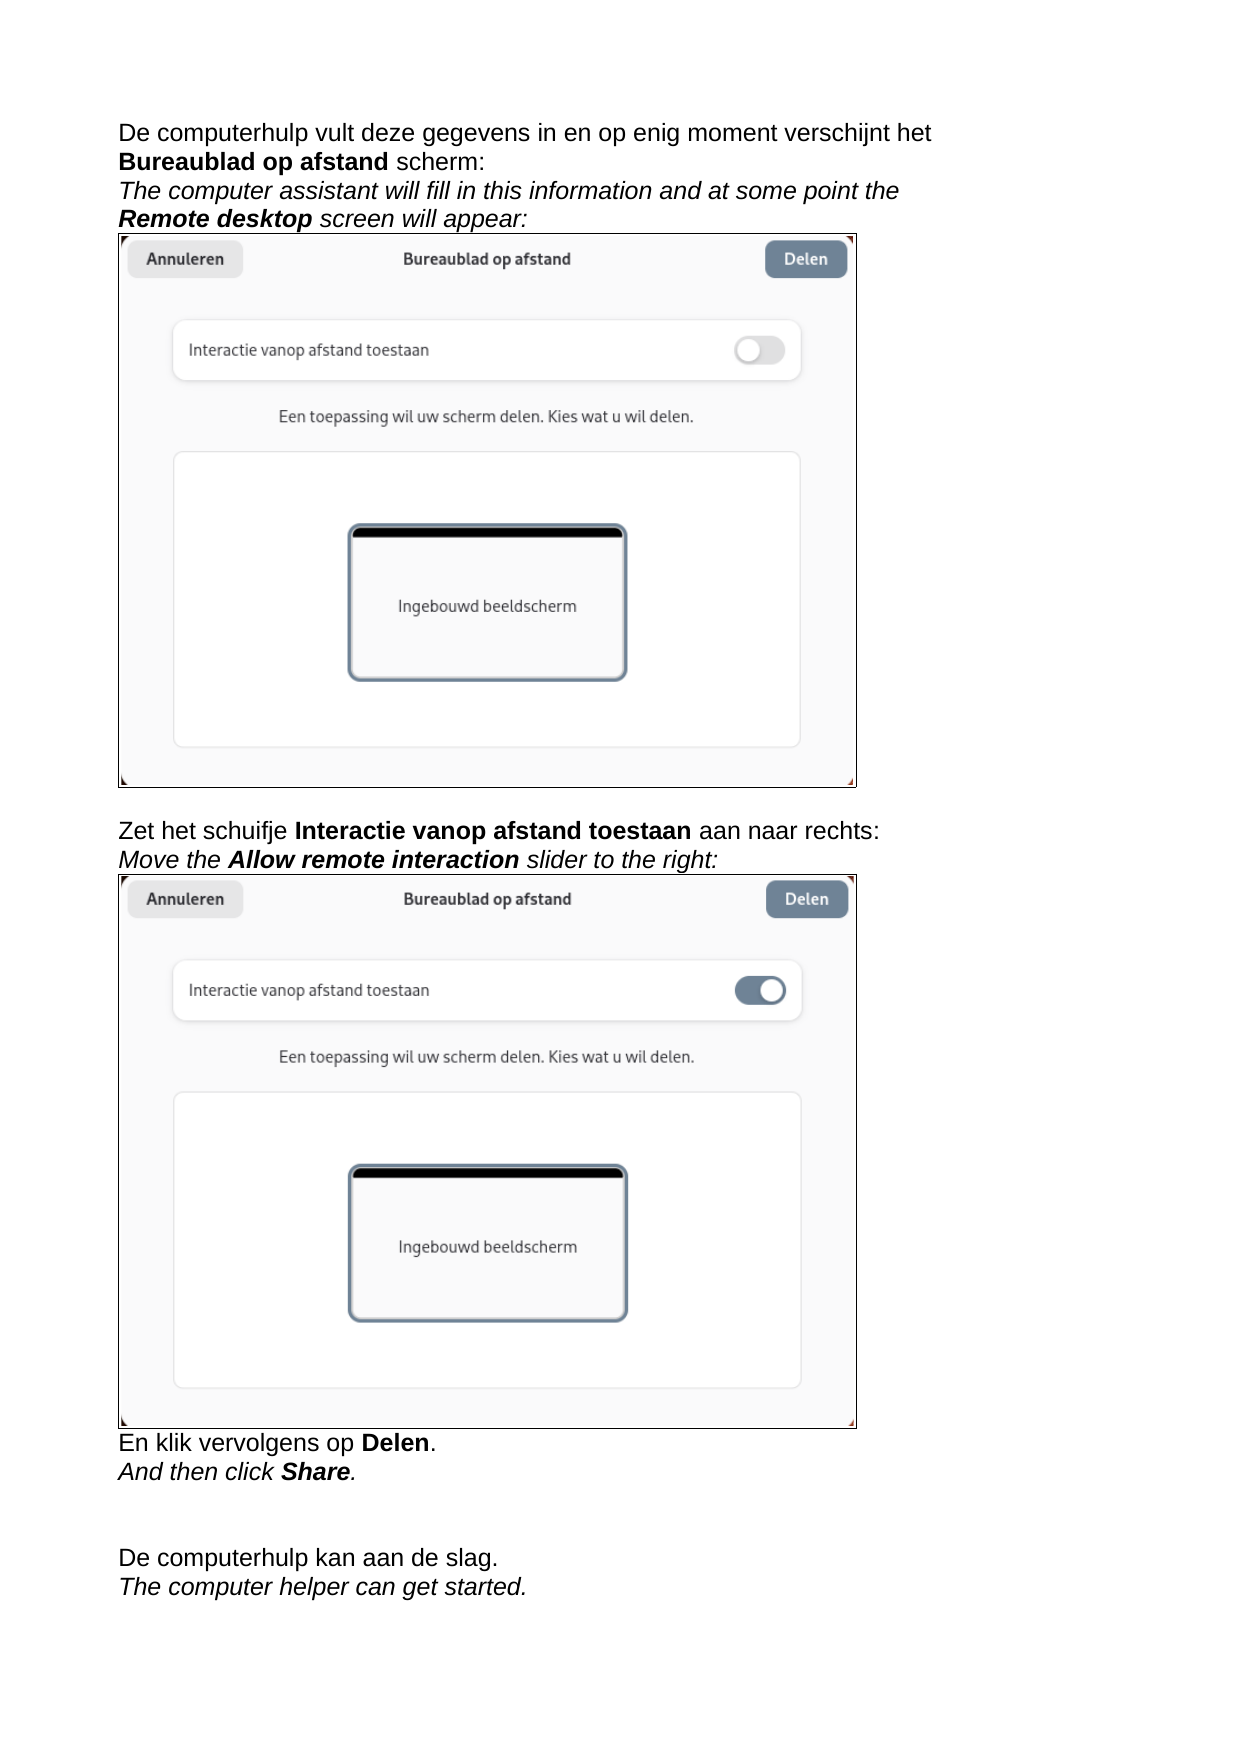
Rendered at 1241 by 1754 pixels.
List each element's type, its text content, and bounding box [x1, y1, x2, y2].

picture [121, 236, 853, 785]
text En klik vervolgens op Delen. And then click Share. [118, 1428, 1122, 1486]
text De computerhulp vult deze gegevens in en op enig moment verschijnt het Bureaublad op afstand scherm: The computer assistant will fill in this information and at some point the Remote desktop screen will appear: [118, 118, 1122, 233]
picture [121, 876, 854, 1426]
text Zet het schuifje Interactie vanop afstand toestaan aan naar rechts: Move the Allow remote interaction slider to the right: [118, 816, 1122, 873]
text De computerhulp kan aan de slag. The computer helper can get started. [118, 1543, 1122, 1601]
